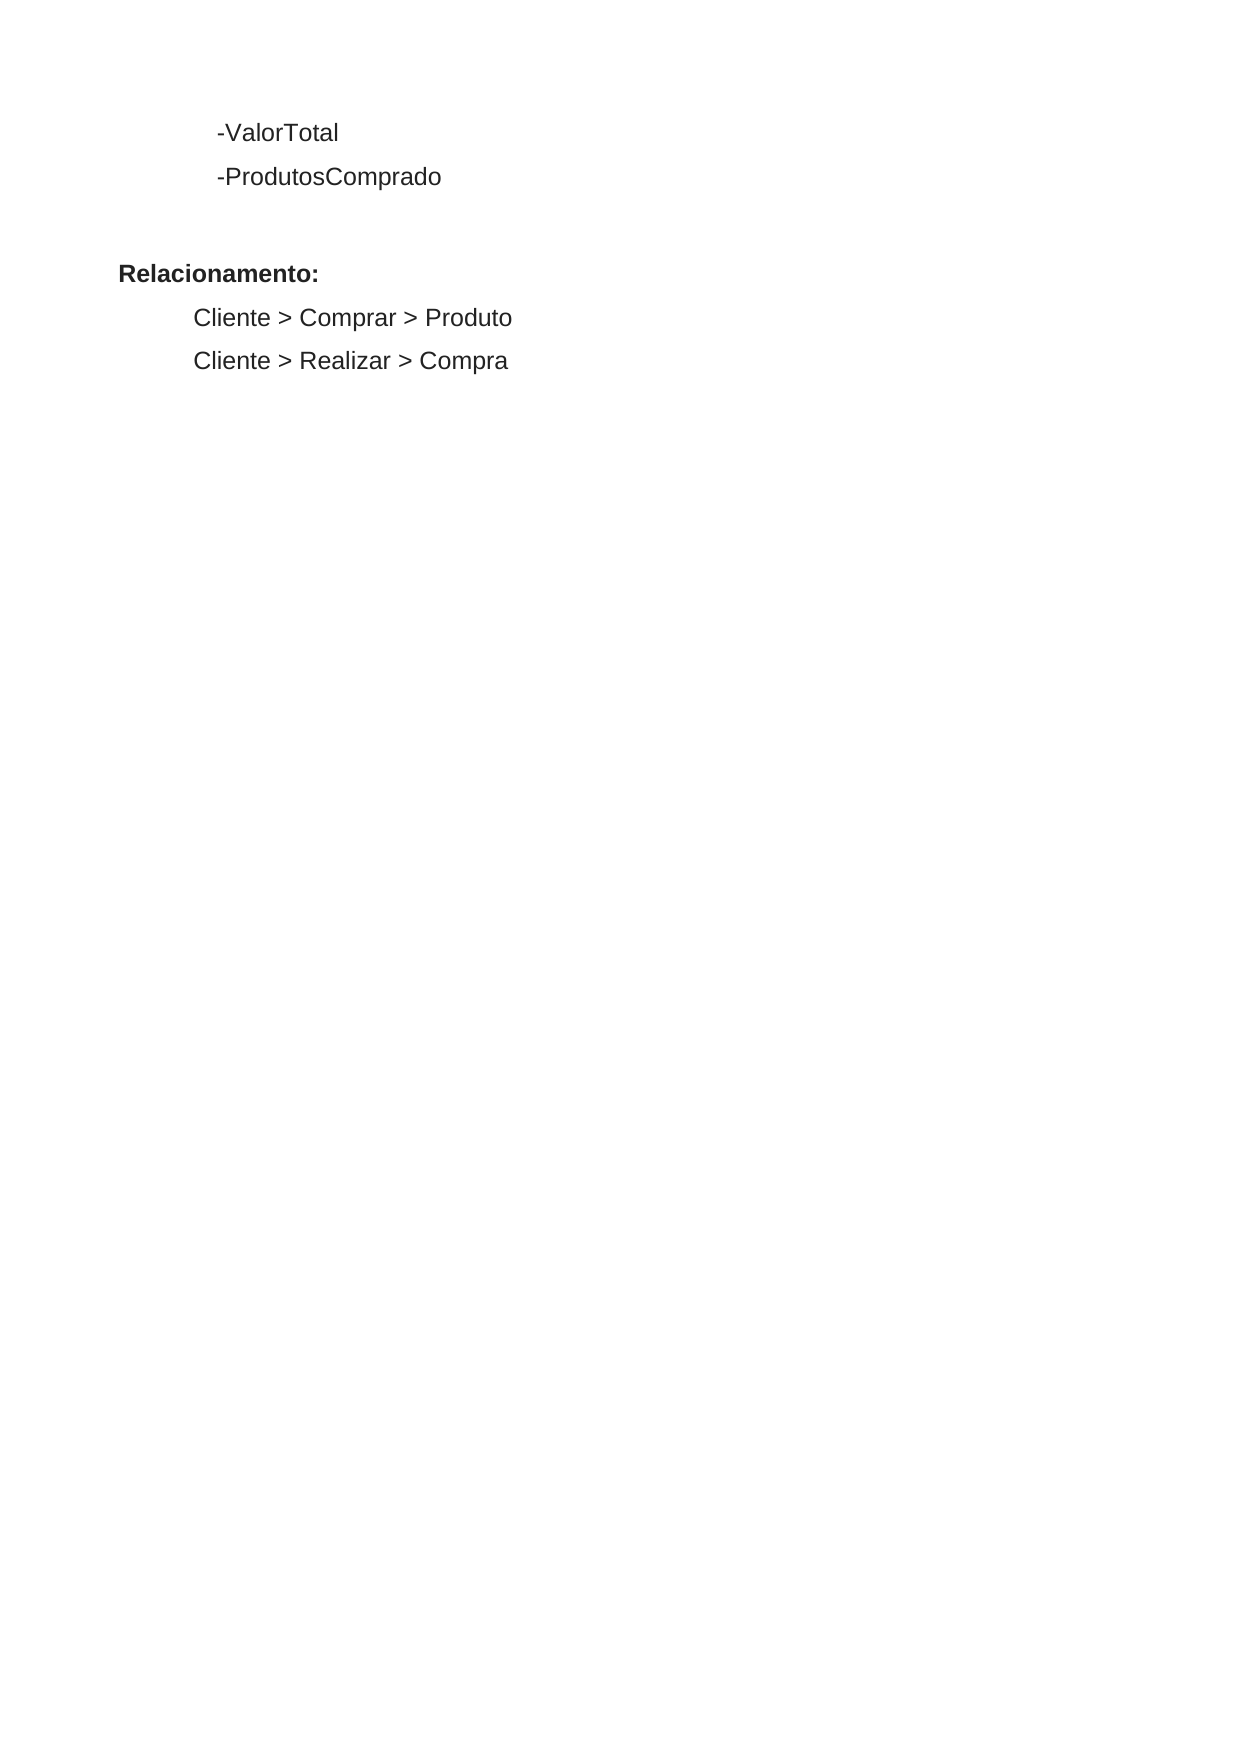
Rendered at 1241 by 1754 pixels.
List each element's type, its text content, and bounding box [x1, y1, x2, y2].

text Cliente > Realizar > Compra [193, 346, 1122, 375]
text -ProdutosComprado [217, 162, 1122, 190]
text Cliente > Comprar > Produto [193, 302, 1122, 331]
text Relacionamento: [118, 259, 1122, 288]
text -ValorTotal [217, 118, 1122, 147]
